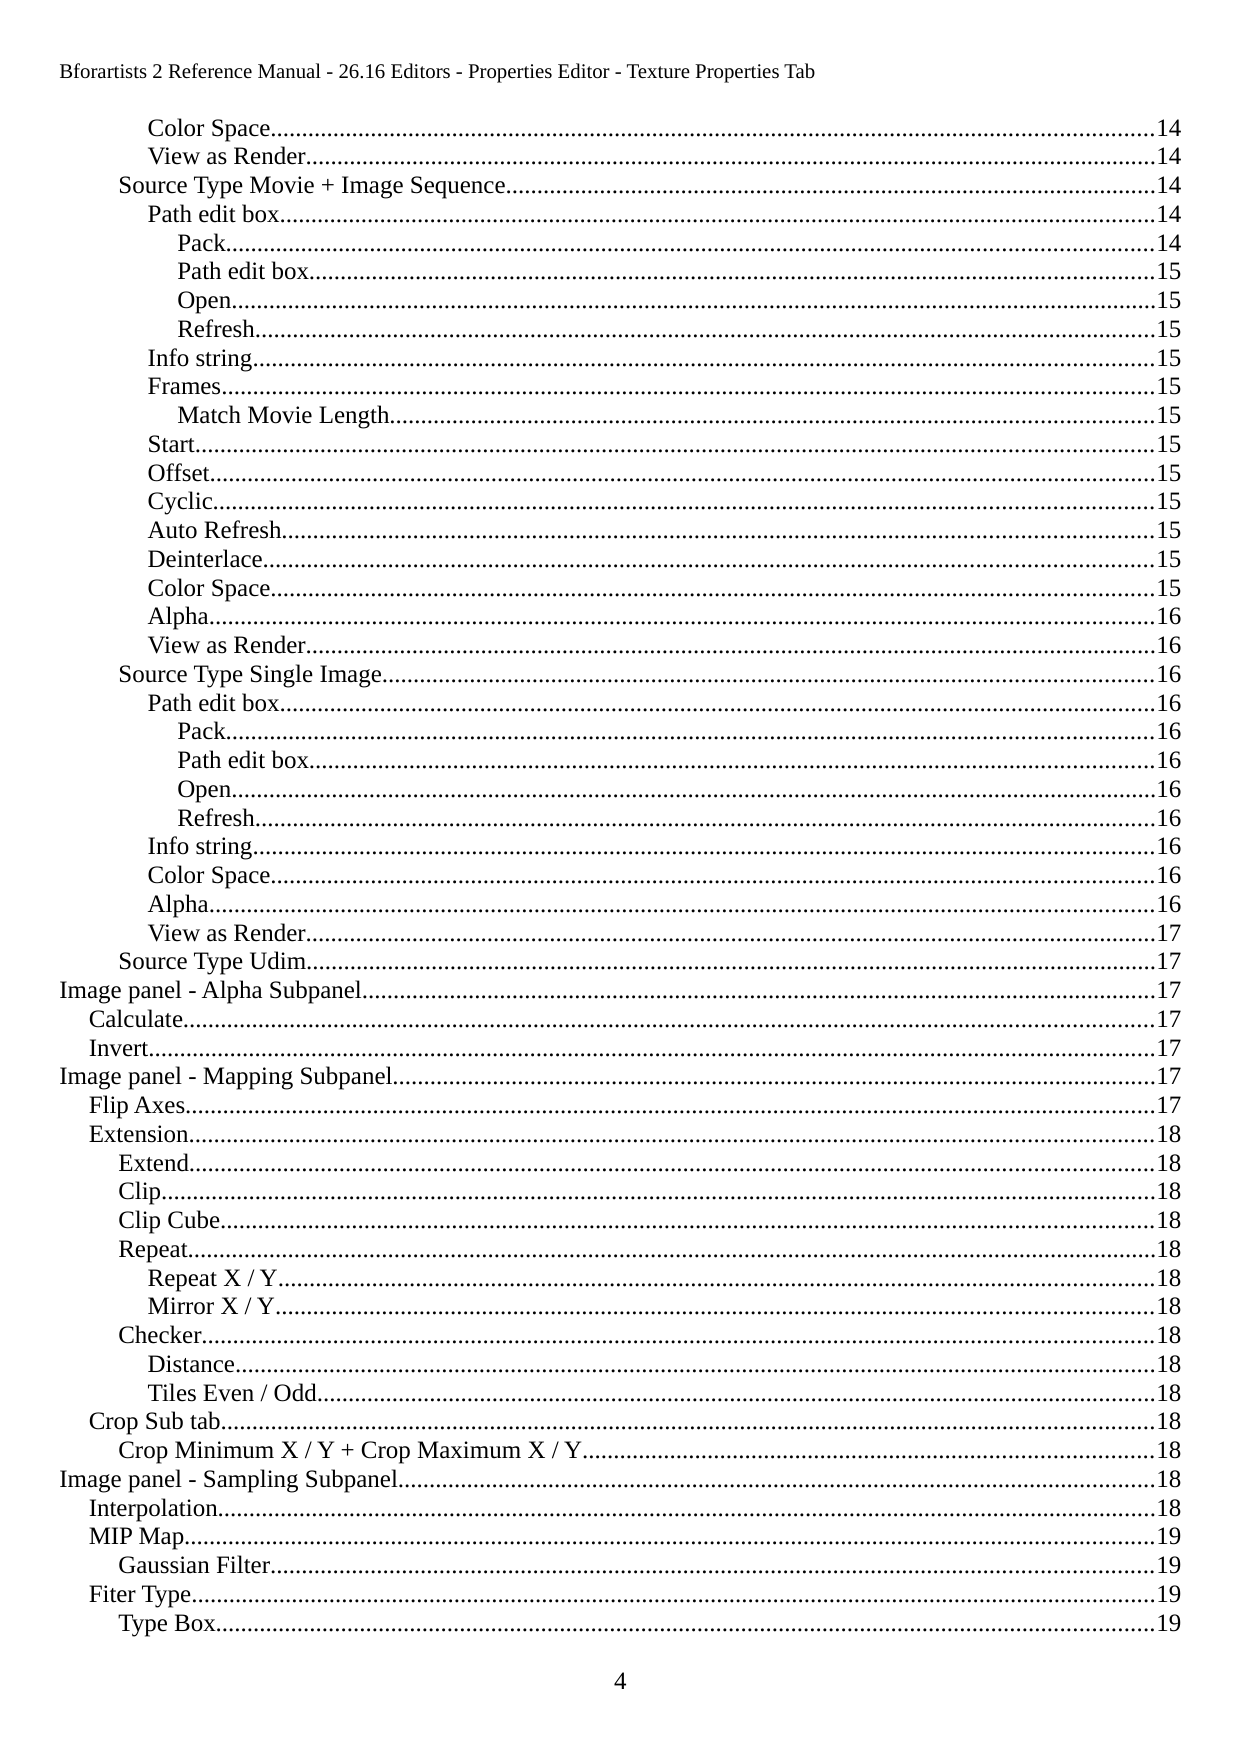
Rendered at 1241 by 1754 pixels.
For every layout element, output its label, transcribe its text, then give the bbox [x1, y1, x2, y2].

text Match Movie Length 15 [177, 400, 1181, 429]
text Alpha 16 [147, 601, 1181, 630]
text Distance 18 [147, 1349, 1181, 1378]
text MIP Map 19 [88, 1521, 1181, 1550]
text Image panel - Sampling Subpanel 18 [59, 1464, 1181, 1493]
text Extension 18 [88, 1119, 1181, 1148]
text Mirror X / Y 18 [147, 1291, 1181, 1320]
text Fiter Type 19 [88, 1579, 1181, 1608]
text Tiles Even / Odd 18 [147, 1378, 1181, 1406]
text Clip Cube 18 [118, 1205, 1181, 1234]
text Calculate 17 [88, 1004, 1181, 1033]
text Pack 14 [177, 228, 1181, 256]
text Crop Sub tab 18 [88, 1406, 1181, 1435]
text Flip Axes 17 [88, 1090, 1181, 1119]
text Color Space 14 [147, 113, 1181, 141]
text Clip 18 [118, 1176, 1181, 1205]
text Open 15 [177, 285, 1181, 314]
text Auto Refresh 15 [147, 515, 1181, 544]
text Path edit box 16 [147, 688, 1181, 716]
text Deinterlace 15 [147, 544, 1181, 573]
text Image panel - Alpha Subpanel 17 [59, 975, 1181, 1004]
text View as Render 16 [147, 630, 1181, 659]
text Pack 16 [177, 716, 1181, 745]
text Interpolation 18 [88, 1493, 1181, 1521]
text Path edit box 15 [177, 256, 1181, 285]
text Path edit box 16 [177, 745, 1181, 774]
text Invert 17 [88, 1033, 1181, 1061]
text Repeat X / Y 18 [147, 1263, 1181, 1291]
text Gaussian Filter 19 [118, 1550, 1181, 1579]
text Checker 18 [118, 1320, 1181, 1349]
text Image panel - Mapping Subpanel 17 [59, 1061, 1181, 1090]
text Color Space 16 [147, 860, 1181, 889]
text Frames 15 [147, 371, 1181, 400]
text Start 15 [147, 429, 1181, 458]
text View as Render 17 [147, 918, 1181, 946]
text Refresh 15 [177, 314, 1181, 343]
text Info string 15 [147, 343, 1181, 371]
text View as Render 14 [147, 141, 1181, 170]
text Source Type Single Image 16 [118, 659, 1181, 688]
text Cyclic 15 [147, 486, 1181, 515]
text Source Type Movie + Image Sequence 14 [118, 170, 1181, 199]
text Crop Minimum X / Y + Crop Maximum X / Y 18 [118, 1435, 1181, 1464]
text Source Type Udim 17 [118, 946, 1181, 975]
text Type Box 19 [118, 1608, 1181, 1636]
text Offset 15 [147, 458, 1181, 486]
text Extend 18 [118, 1148, 1181, 1176]
text Refresh 16 [177, 803, 1181, 831]
text Repeat 18 [118, 1234, 1181, 1263]
text Info string 16 [147, 831, 1181, 860]
text Alpha 16 [147, 889, 1181, 918]
text Path edit box 14 [147, 199, 1181, 228]
text Color Space 15 [147, 573, 1181, 601]
text Open 16 [177, 774, 1181, 803]
